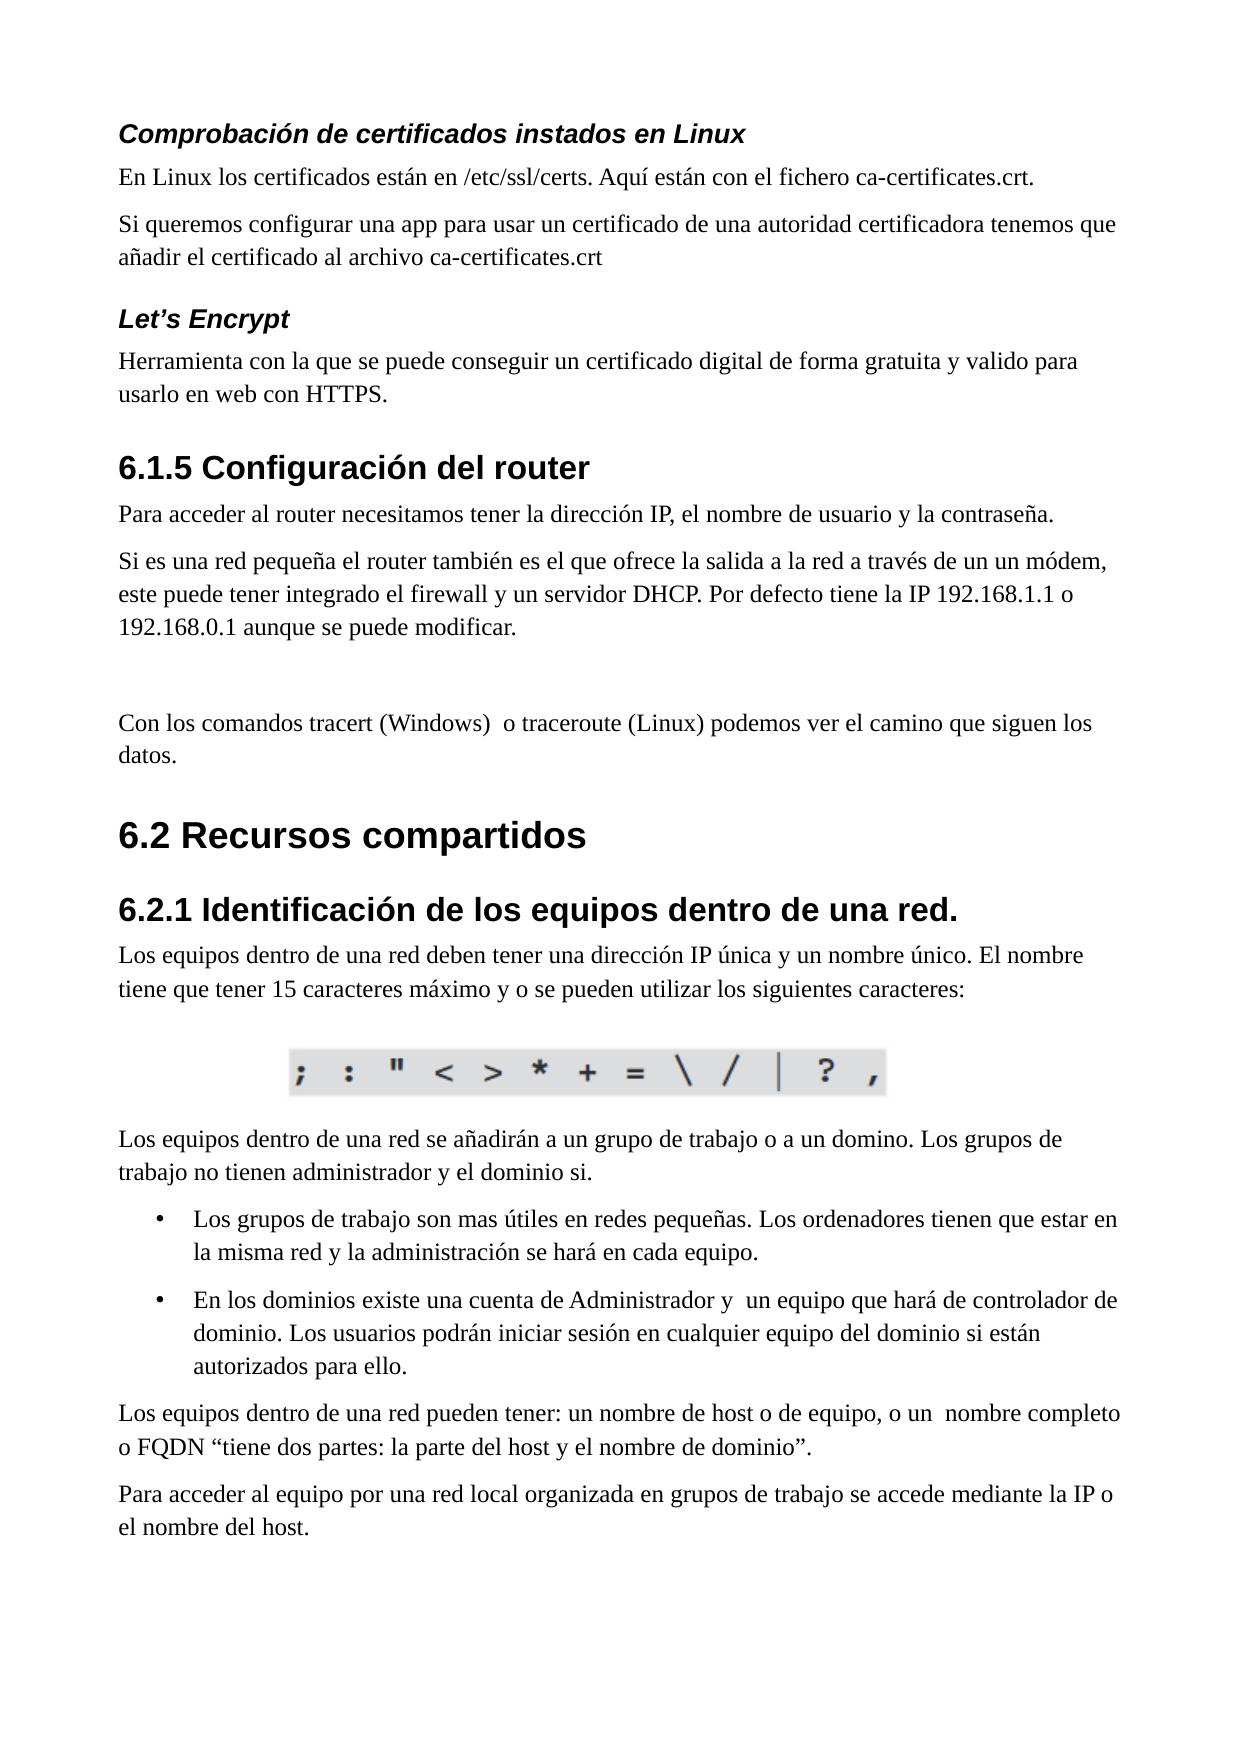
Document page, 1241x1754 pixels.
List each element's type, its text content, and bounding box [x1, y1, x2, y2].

subtitle 6.2.1 Identificación de los equipos dentro de una red. [118, 890, 1122, 928]
text Para acceder al equipo por una red local organizada en grupos de trabajo se accede mediante la IP o el nombre del host. [118, 1479, 1122, 1541]
text Si queremos configurar una app para usar un certificado de una autoridad certificadora tenemos que añadir el certificado al archivo ca-certificates.crt [118, 209, 1122, 271]
subtitle Comprobación de certificados instados en Linux [118, 118, 1122, 149]
text Herramienta con la que se puede conseguir un certificado digital de forma gratuita y valido para usarlo en web con HTTPS. [118, 346, 1122, 408]
text Para acceder al router necesitamos tener la dirección IP, el nombre de usuario y la contraseña. [118, 499, 1122, 527]
subtitle 6.1.5 Configuración del router [118, 448, 1122, 486]
text Si es una red pequeña el router también es el que ofrece la salida a la red a través de un un módem, este puede tener integrado el firewall y un servidor DHCP. Por defecto tiene la IP 192.168.1.1 o 192.168.0.1 aunque se puede modificar. [118, 546, 1122, 641]
text Los equipos dentro de una red se añadirán a un grupo de trabajo o a un domino. Los grupos de trabajo no tienen administrador y el dominio si. [118, 1021, 1122, 1185]
subtitle Let’s Encrypt [118, 303, 1122, 334]
subtitle 6.2 Recursos compartidos [118, 813, 1122, 856]
list En los dominios existe una cuenta de Administrador y un equipo que hará de controlador de dominio. Los usuarios podrán iniciar sesión en cualquier equipo del dominio si están autorizados para ello. [156, 1285, 1122, 1380]
text Los equipos dentro de una red deben tener una dirección IP única y un nombre único. El nombre tiene que tener 15 caracteres máximo y o se pueden utilizar los siguientes caracteres: [118, 941, 1122, 1002]
text Con los comandos tracert (Windows) o traceroute (Linux) podemos ver el camino que siguen los datos. [118, 708, 1122, 769]
text En Linux los certificados están en /etc/ssl/certs. Aquí están con el fichero ca-certificates.crt. [118, 162, 1122, 191]
picture [278, 1021, 962, 1120]
list Los grupos de trabajo son mas útiles en redes pequeñas. Los ordenadores tienen que estar en la misma red y la administración se hará en cada equipo. [156, 1204, 1122, 1266]
text Los equipos dentro de una red pueden tener: un nombre de host o de equipo, o un nombre completo o FQDN “tiene dos partes: la parte del host y el nombre de dominio”. [118, 1398, 1122, 1460]
